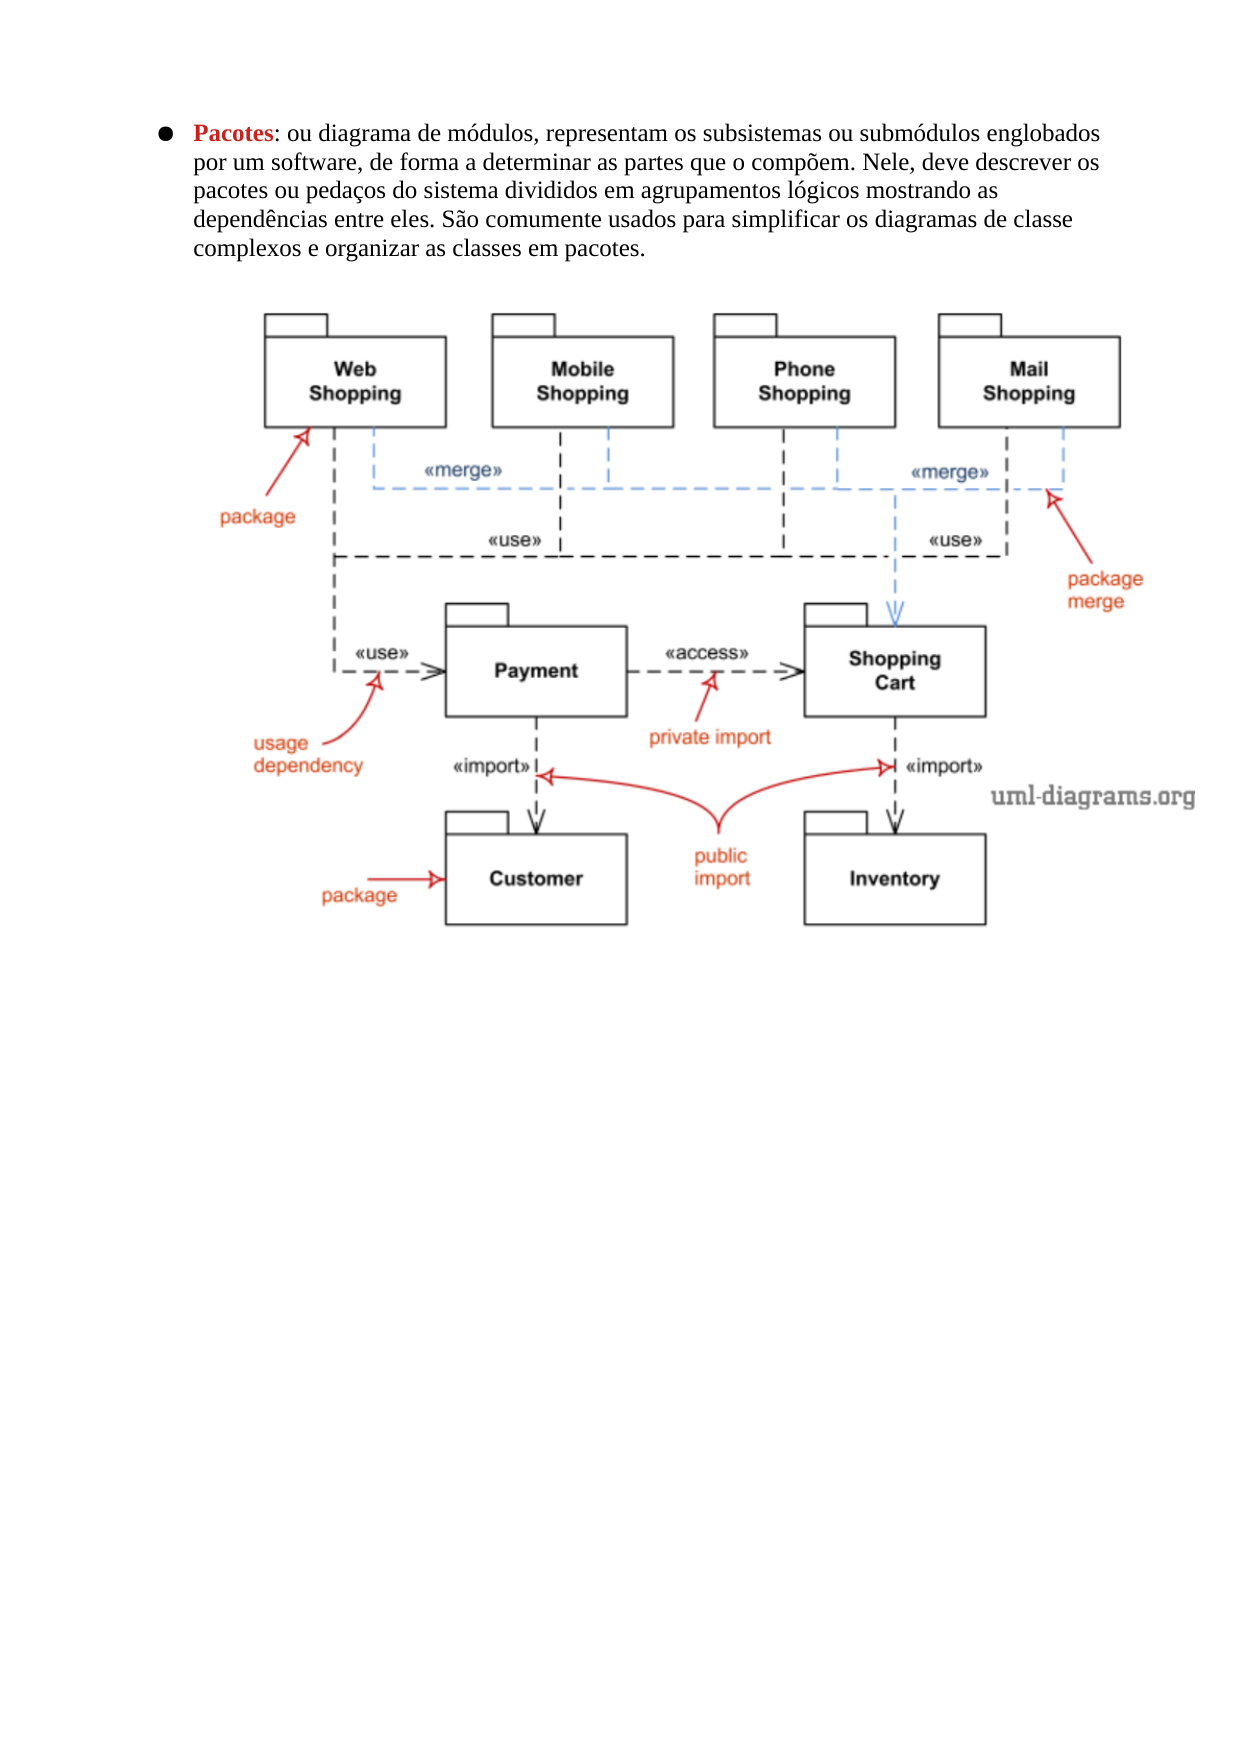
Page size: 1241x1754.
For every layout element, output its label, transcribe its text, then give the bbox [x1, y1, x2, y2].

picture [193, 290, 1196, 943]
list Pacotes: ou diagrama de módulos, representam os subsistemas ou submódulos englobados por um software, de forma a determinar as partes que o compõem. Nele, deve descrever os pacotes ou pedaços do sistema divididos em agrupamentos lógicos mostrando as dependências entre eles. São comumente usados para simplificar os diagramas de classe complexos e organizar as classes em pacotes. [156, 118, 1122, 262]
